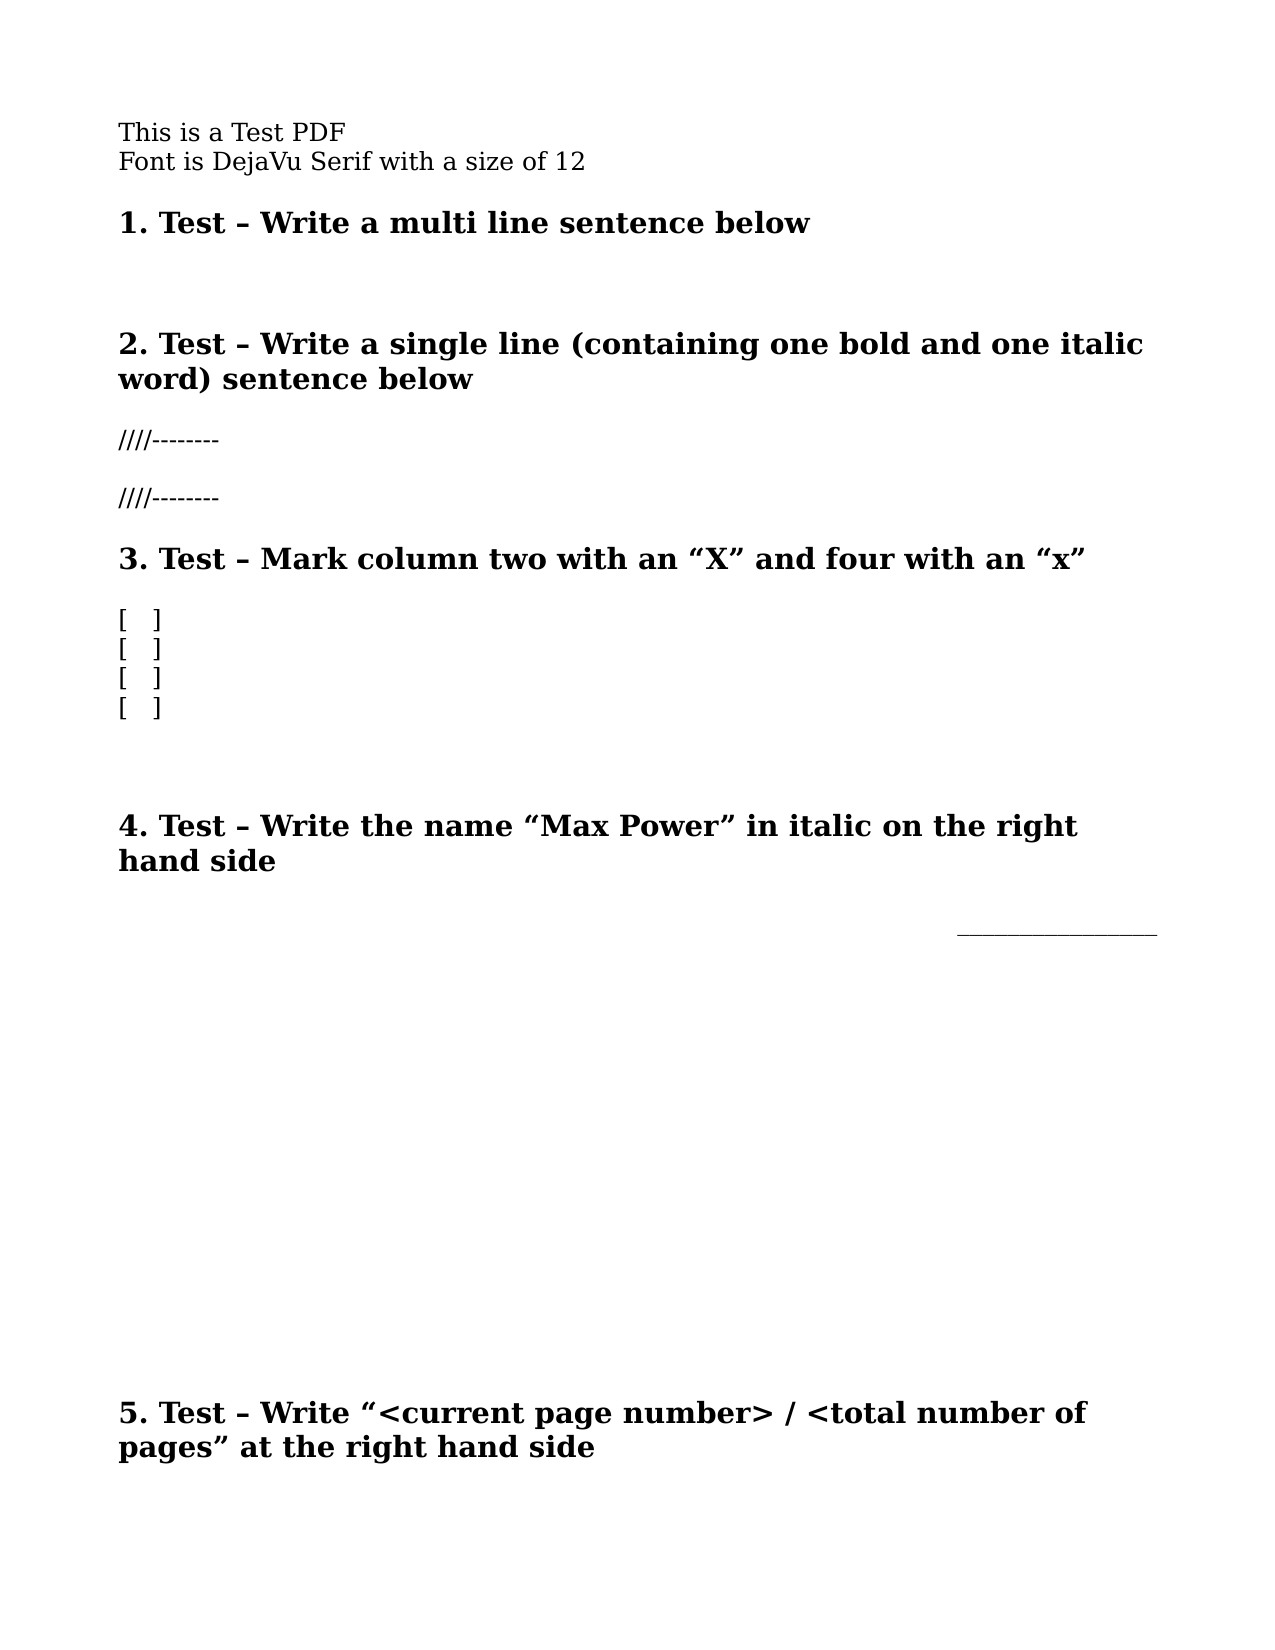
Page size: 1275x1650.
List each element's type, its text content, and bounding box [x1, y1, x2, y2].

text 1. Test – Write a multi line sentence below [118, 206, 1157, 240]
text This is a Test PDF [118, 118, 1157, 147]
text ////-------- [118, 483, 1157, 513]
text [ ] [118, 605, 1157, 634]
text ________________ [118, 907, 1157, 936]
text [ ] [118, 693, 1157, 722]
text Font is DejaVu Serif with a size of 12 [118, 147, 1157, 176]
text [ ] [118, 634, 1157, 663]
text [ ] [118, 663, 1157, 693]
text ////-------- [118, 425, 1157, 454]
text 5. Test – Write “<current page number> / <total number of pages” at the right hand side [118, 1396, 1157, 1464]
text 4. Test – Write the name “Max Power” in italic on the right hand side [118, 809, 1157, 878]
text 2. Test – Write a single line (containing one bold and one italic word) sentence below [118, 327, 1157, 396]
text 3. Test – Mark column two with an “X” and four with an “x” [118, 542, 1157, 576]
